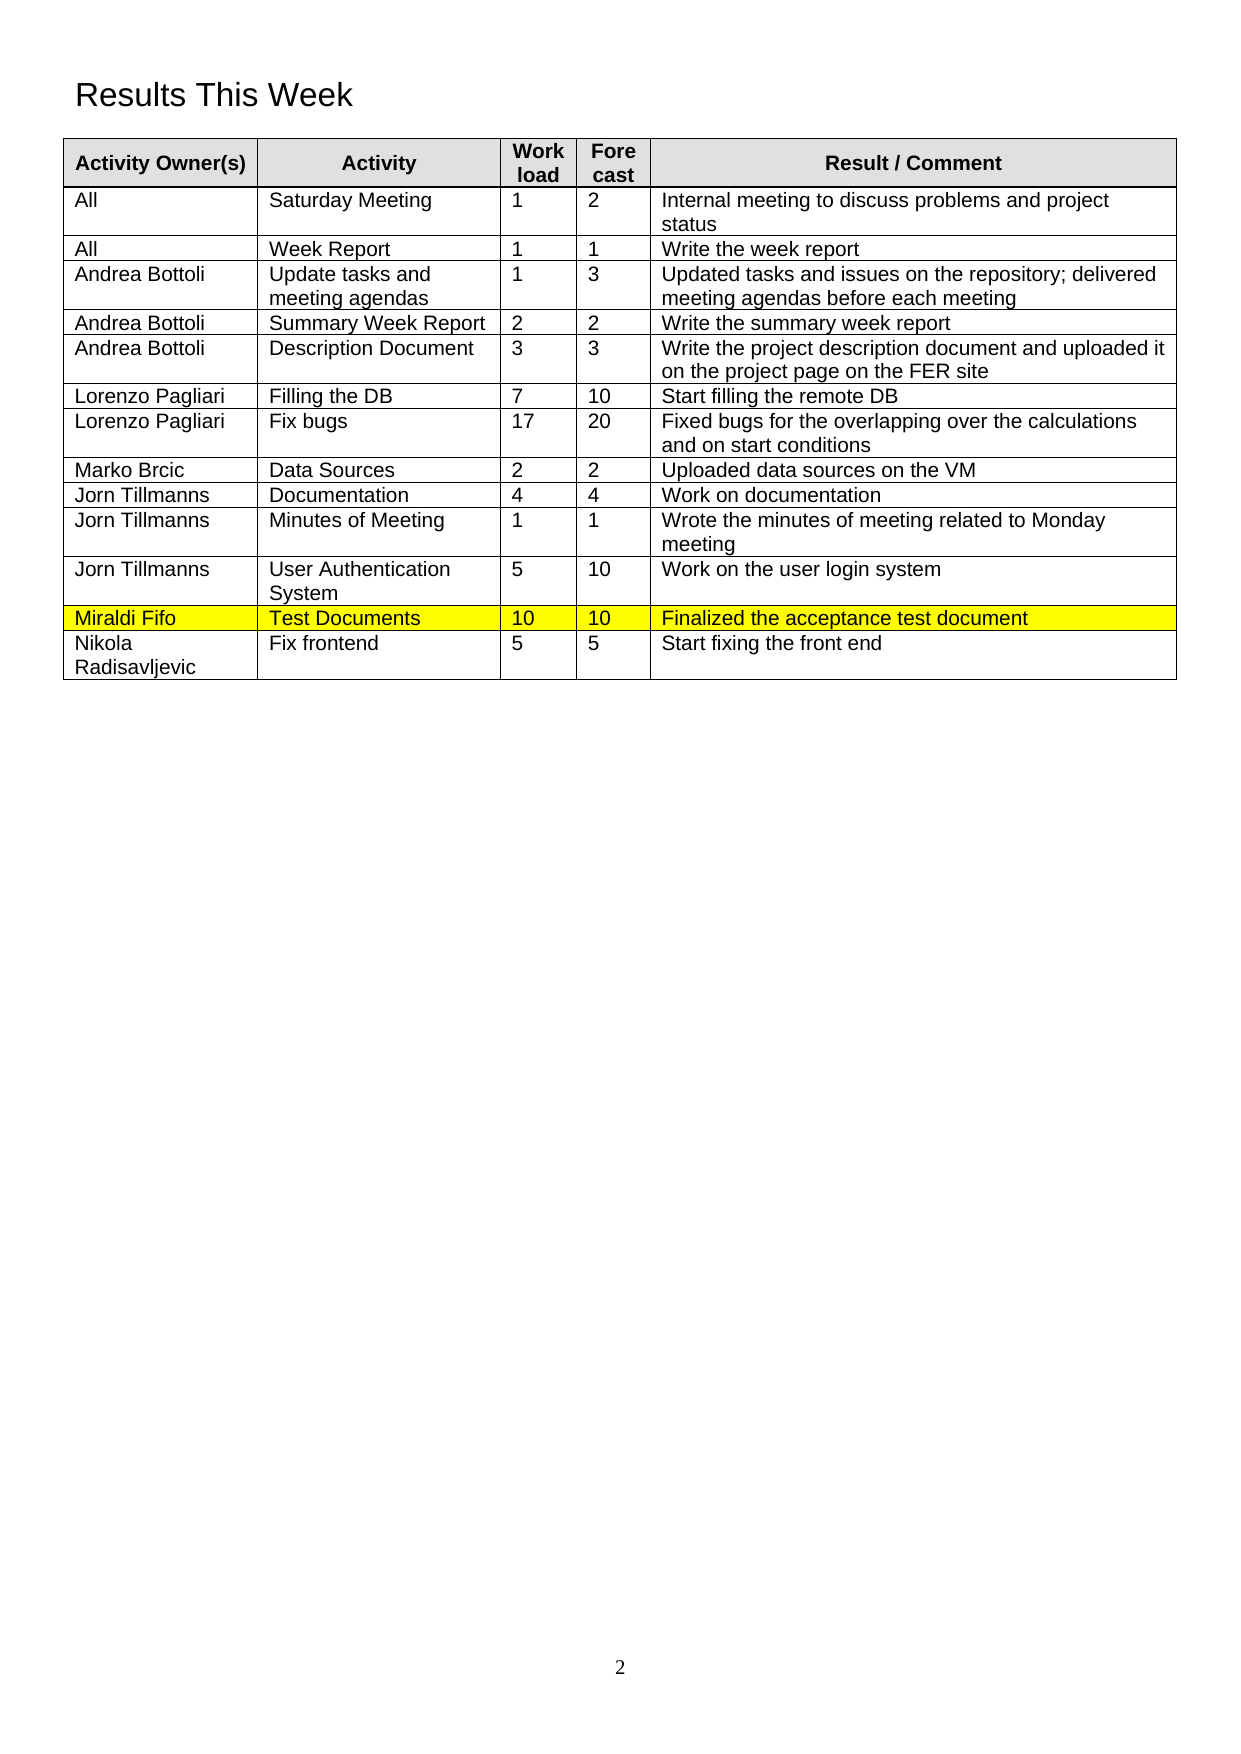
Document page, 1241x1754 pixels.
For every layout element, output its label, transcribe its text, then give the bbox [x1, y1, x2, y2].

table_cell 5 [577, 631, 650, 679]
table_cell 5 [501, 557, 576, 605]
table_cell 2 [577, 310, 650, 334]
table_cell Lorenzo Pagliari [64, 384, 257, 408]
table_cell 4 [577, 483, 650, 507]
table_cell 1 [501, 236, 576, 260]
table_cell 10 [577, 557, 650, 605]
table_cell Saturday Meeting [258, 188, 500, 235]
table_cell Data Sources [258, 458, 500, 482]
table_cell Write the week report [651, 236, 1176, 260]
table_cell Marko Brcic [64, 458, 257, 482]
table_cell Fixed bugs for the overlapping over the calculations and on start conditions [651, 409, 1176, 457]
table_cell 2 [577, 458, 650, 482]
table_cell 3 [577, 261, 650, 309]
table_cell Week Report [258, 236, 500, 260]
table_cell Test Documents [258, 606, 500, 630]
table_cell 20 [577, 409, 650, 457]
table_cell Update tasks and meeting agendas [258, 261, 500, 309]
table_cell Write the project description document and uploaded it on the project page on the FER site [651, 335, 1176, 383]
table_cell 5 [501, 631, 576, 679]
table_header Activity [258, 139, 500, 186]
table_cell Updated tasks and issues on the repository; delivered meeting agendas before each meeting [651, 261, 1176, 309]
table_cell 10 [577, 384, 650, 408]
table_cell Jorn Tillmanns [64, 483, 257, 507]
table_cell 1 [577, 236, 650, 260]
table_cell 1 [501, 188, 576, 235]
table_cell 7 [501, 384, 576, 408]
table_cell Fix frontend [258, 631, 500, 679]
table_cell Fix bugs [258, 409, 500, 457]
table_cell Andrea Bottoli [64, 261, 257, 309]
table_cell Jorn Tillmanns [64, 508, 257, 556]
table_cell 2 [501, 310, 576, 334]
table_cell 2 [577, 188, 650, 235]
table_header Result / Comment [651, 139, 1176, 186]
table_cell Work on documentation [651, 483, 1176, 507]
table_cell All [64, 236, 257, 260]
table_cell 10 [577, 606, 650, 630]
table_cell 1 [577, 508, 650, 556]
table_cell Wrote the minutes of meeting related to Monday meeting [651, 508, 1176, 556]
table_cell Internal meeting to discuss problems and project status [651, 188, 1176, 235]
table_header Workload [501, 139, 576, 186]
table_cell 17 [501, 409, 576, 457]
table_cell All [64, 188, 257, 235]
table_cell Write the summary week report [651, 310, 1176, 334]
table_cell Jorn Tillmanns [64, 557, 257, 605]
table_cell Summary Week Report [258, 310, 500, 334]
table_cell Andrea Bottoli [64, 310, 257, 334]
table_cell 3 [577, 335, 650, 383]
table_cell 1 [501, 261, 576, 309]
table_cell Finalized the acceptance test document [651, 606, 1176, 630]
table_cell Minutes of Meeting [258, 508, 500, 556]
subtitle Results This Week [75, 75, 1165, 113]
table_cell 1 [501, 508, 576, 556]
table_cell Lorenzo Pagliari [64, 409, 257, 457]
table_cell Nikola Radisavljevic [64, 631, 257, 679]
table_cell Uploaded data sources on the VM [651, 458, 1176, 482]
table_cell Documentation [258, 483, 500, 507]
table_cell 3 [501, 335, 576, 383]
table_cell 4 [501, 483, 576, 507]
table_cell Work on the user login system [651, 557, 1176, 605]
table_cell 10 [501, 606, 576, 630]
table_cell Filling the DB [258, 384, 500, 408]
table_cell Start filling the remote DB [651, 384, 1176, 408]
table_cell Description Document [258, 335, 500, 383]
table_header Activity Owner(s) [64, 139, 257, 186]
table_cell User Authentication System [258, 557, 500, 605]
table_cell 2 [501, 458, 576, 482]
table_header Fore cast [577, 139, 650, 186]
table_cell Andrea Bottoli [64, 335, 257, 383]
table_cell Miraldi Fifo [64, 606, 257, 630]
table_cell Start fixing the front end [651, 631, 1176, 679]
